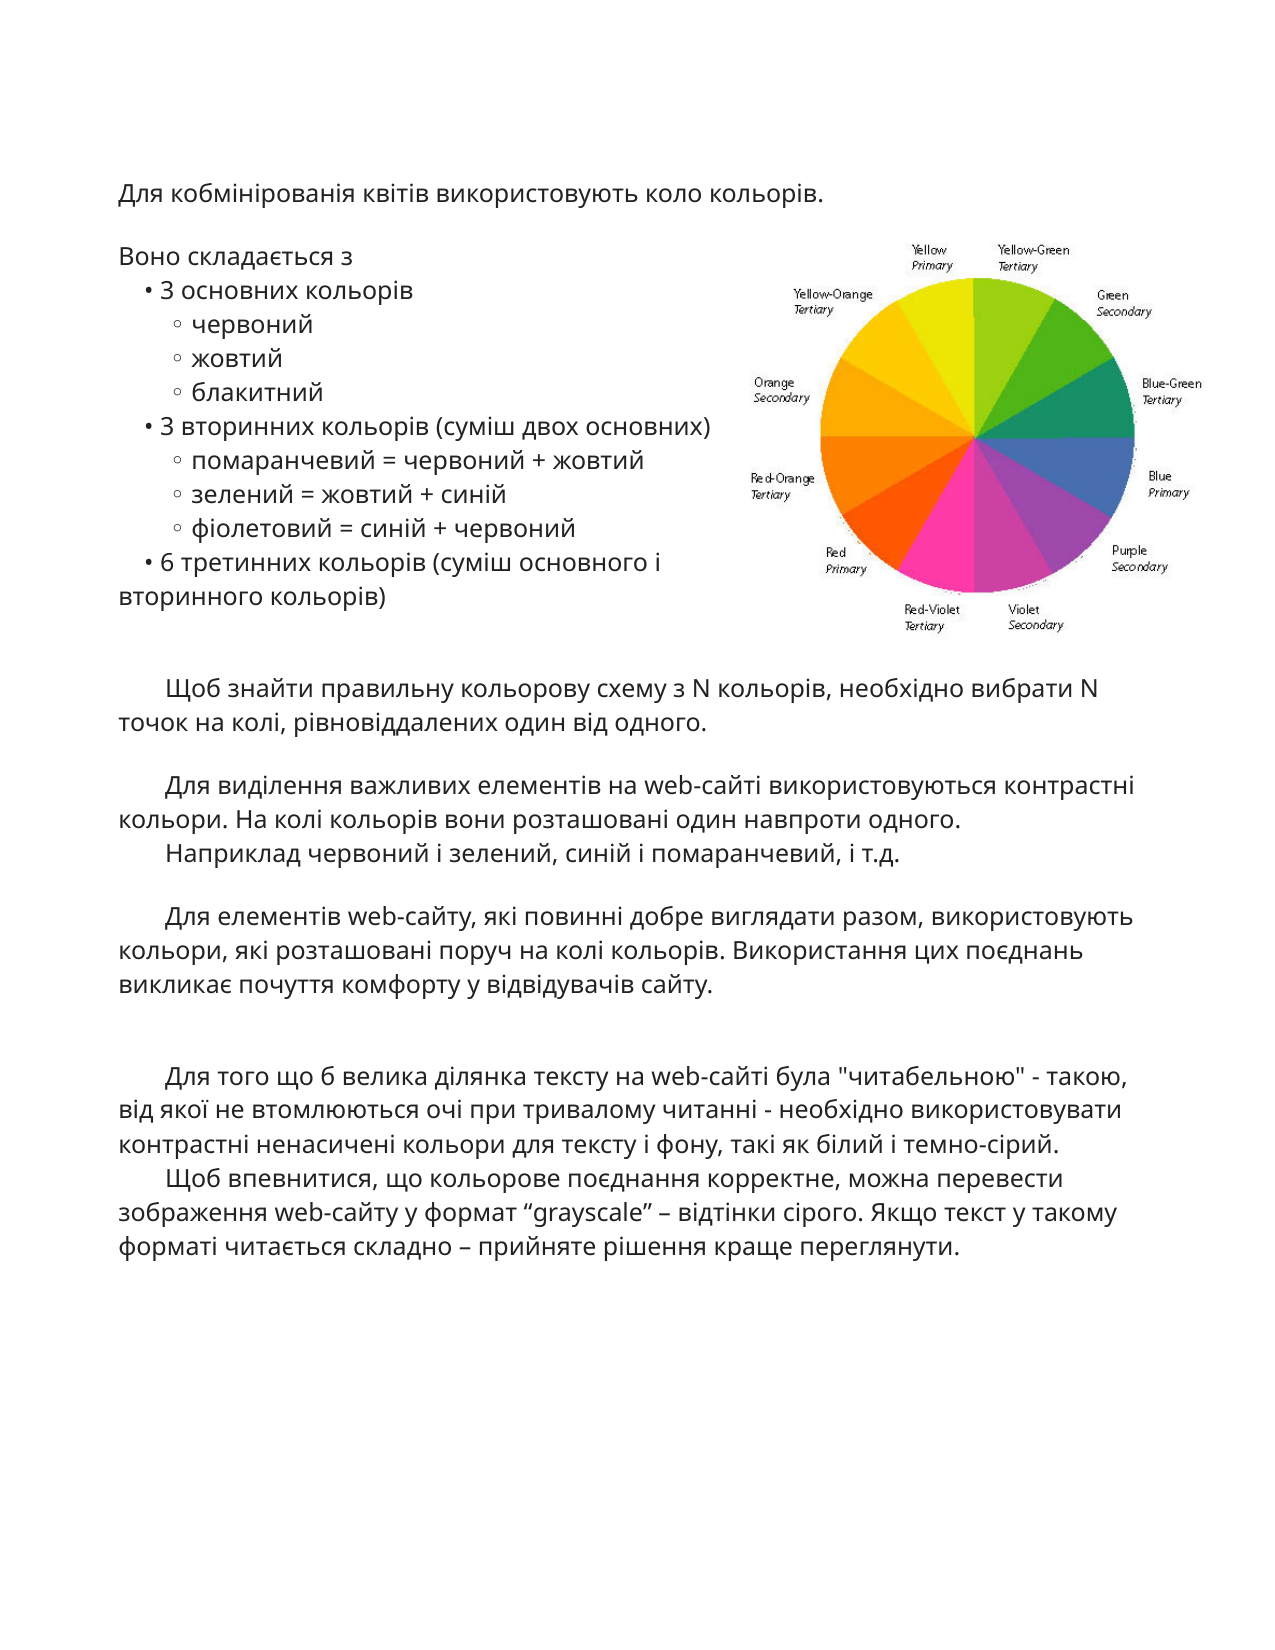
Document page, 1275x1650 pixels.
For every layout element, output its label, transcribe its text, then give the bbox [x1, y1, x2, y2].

text ◦ зелений = жовтий + синій [118, 477, 741, 511]
text ◦ червоний [118, 307, 741, 341]
text ◦ помаранчевий = червоний + жовтий [118, 443, 741, 477]
text • 3 основних кольорів [118, 272, 741, 307]
picture [741, 234, 1212, 641]
text ◦ блакитний [118, 375, 741, 409]
text • 6 третинних кольорів (суміш основного і вторинного кольорів) [118, 545, 741, 613]
text Для того що б велика ділянка тексту на web-сайті була "читабельною" - такою, від якої не втомлюються очі при тривалому читанні - необхідно використовувати контрастні ненасичені кольори для тексту і фону, такі як білий і темно-сірий. [118, 1058, 1157, 1160]
text Щоб впевнитися, що кольорове поєднання корректне, можна перевести зображення web-сайту у формат “grayscale” – відтінки сірого. Якщо текст у такому форматі читається складно – прийняте рішення краще переглянути. [118, 1160, 1157, 1262]
text ◦ фіолетовий = синій + червоний [118, 511, 741, 545]
text ◦ жовтий [118, 341, 741, 375]
text • 3 вторинних кольорів (суміш двох основних) [118, 409, 741, 443]
text Наприклад червоний і зелений, синій і помаранчевий, і т.д. [118, 836, 1157, 870]
text Щоб знайти правильну кольорову схему з N кольорів, необхідно вибрати N точок на колі, рівновіддалених один від одного. [118, 671, 1157, 739]
text Для елементів web-сайту, які повинні добре виглядати разом, використовують кольори, які розташовані поруч на колі кольорів. Використання цих поєднань викликає почуття комфорту у відвідувачів сайту. [118, 898, 1157, 1001]
text Для кобмінірованія квітів використовують коло кольорів. [118, 176, 1157, 210]
text Воно складається з [118, 238, 741, 272]
text Для виділення важливих елементів на web-сайті використовуються контрастні кольори. На колі кольорів вони розташовані один навпроти одного. [118, 767, 1157, 836]
